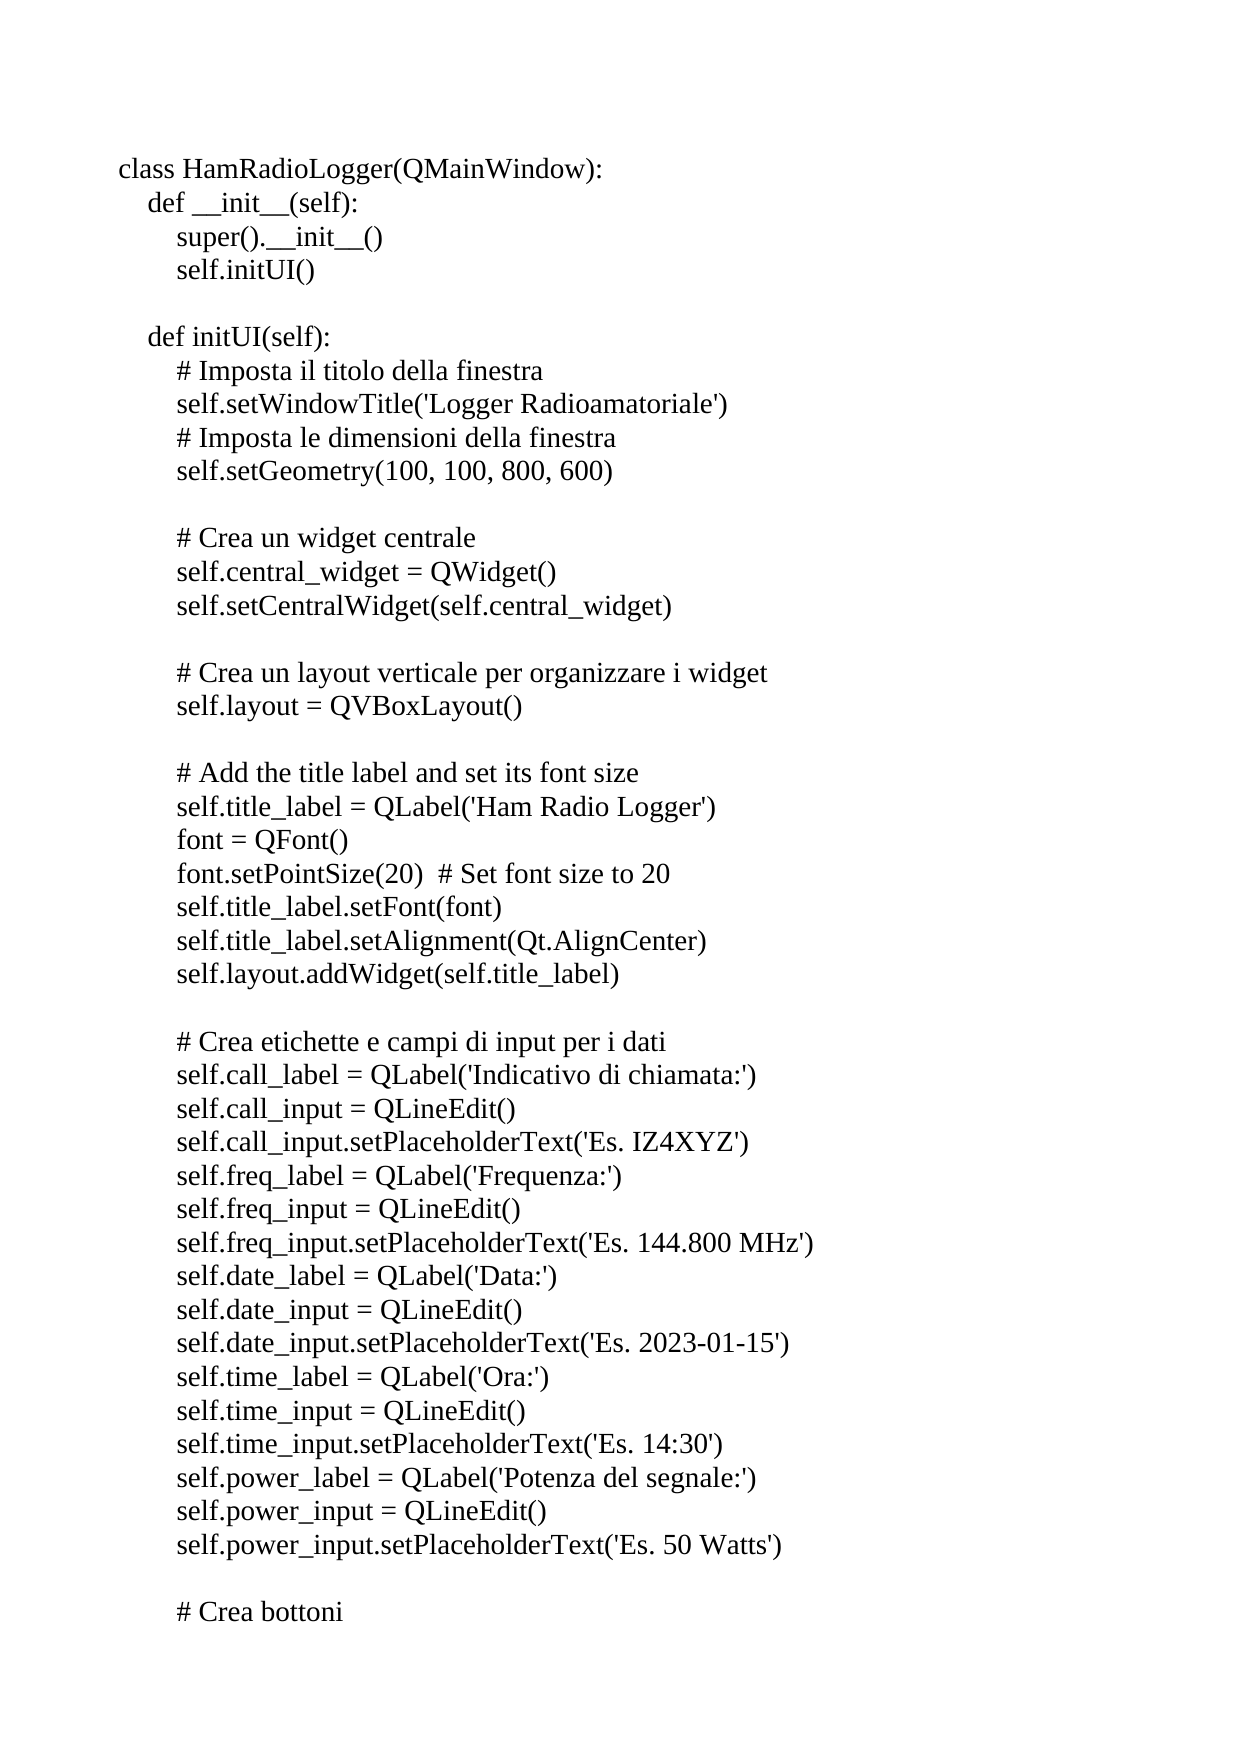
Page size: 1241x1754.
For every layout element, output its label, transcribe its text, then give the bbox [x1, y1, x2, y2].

text self.time_input = QLineEdit() [118, 1393, 1122, 1426]
text self.power_input.setPlaceholderText('Es. 50 Watts') [118, 1527, 1122, 1560]
text self.date_input.setPlaceholderText('Es. 2023-01-15') [118, 1326, 1122, 1359]
text self.time_label = QLabel('Ora:') [118, 1359, 1122, 1393]
text self.setGeometry(100, 100, 800, 600) [118, 453, 1122, 487]
text self.title_label = QLabel('Ham Radio Logger') [118, 789, 1122, 822]
text font.setPointSize(20) # Set font size to 20 [118, 856, 1122, 889]
text # Crea un widget centrale [118, 521, 1122, 554]
text self.power_input = QLineEdit() [118, 1493, 1122, 1527]
text self.central_widget = QWidget() [118, 554, 1122, 588]
text # Imposta le dimensioni della finestra [118, 420, 1122, 453]
text class HamRadioLogger(QMainWindow): [118, 152, 1122, 185]
text self.call_input = QLineEdit() [118, 1091, 1122, 1124]
text self.time_input.setPlaceholderText('Es. 14:30') [118, 1426, 1122, 1460]
text self.title_label.setAlignment(Qt.AlignCenter) [118, 923, 1122, 957]
text self.call_label = QLabel('Indicativo di chiamata:') [118, 1057, 1122, 1091]
text self.date_input = QLineEdit() [118, 1292, 1122, 1326]
text self.call_input.setPlaceholderText('Es. IZ4XYZ') [118, 1124, 1122, 1158]
text self.layout.addWidget(self.title_label) [118, 957, 1122, 990]
text # Crea etichette e campi di input per i dati [118, 1024, 1122, 1057]
text self.setWindowTitle('Logger Radioamatoriale') [118, 386, 1122, 420]
text font = QFont() [118, 822, 1122, 856]
text super().__init__() [118, 219, 1122, 252]
text # Crea bottoni [118, 1594, 1122, 1627]
text def initUI(self): [118, 319, 1122, 353]
text # Imposta il titolo della finestra [118, 353, 1122, 386]
text def __init__(self): [118, 185, 1122, 219]
text self.setCentralWidget(self.central_widget) [118, 588, 1122, 621]
text self.power_label = QLabel('Potenza del segnale:') [118, 1460, 1122, 1493]
text # Add the title label and set its font size [118, 755, 1122, 789]
text self.freq_input.setPlaceholderText('Es. 144.800 MHz') [118, 1225, 1122, 1258]
text # Crea un layout verticale per organizzare i widget [118, 655, 1122, 688]
text self.freq_input = QLineEdit() [118, 1191, 1122, 1225]
text self.initUI() [118, 252, 1122, 286]
text self.title_label.setFont(font) [118, 889, 1122, 923]
text self.layout = QVBoxLayout() [118, 688, 1122, 722]
text self.freq_label = QLabel('Frequenza:') [118, 1158, 1122, 1191]
text self.date_label = QLabel('Data:') [118, 1258, 1122, 1292]
